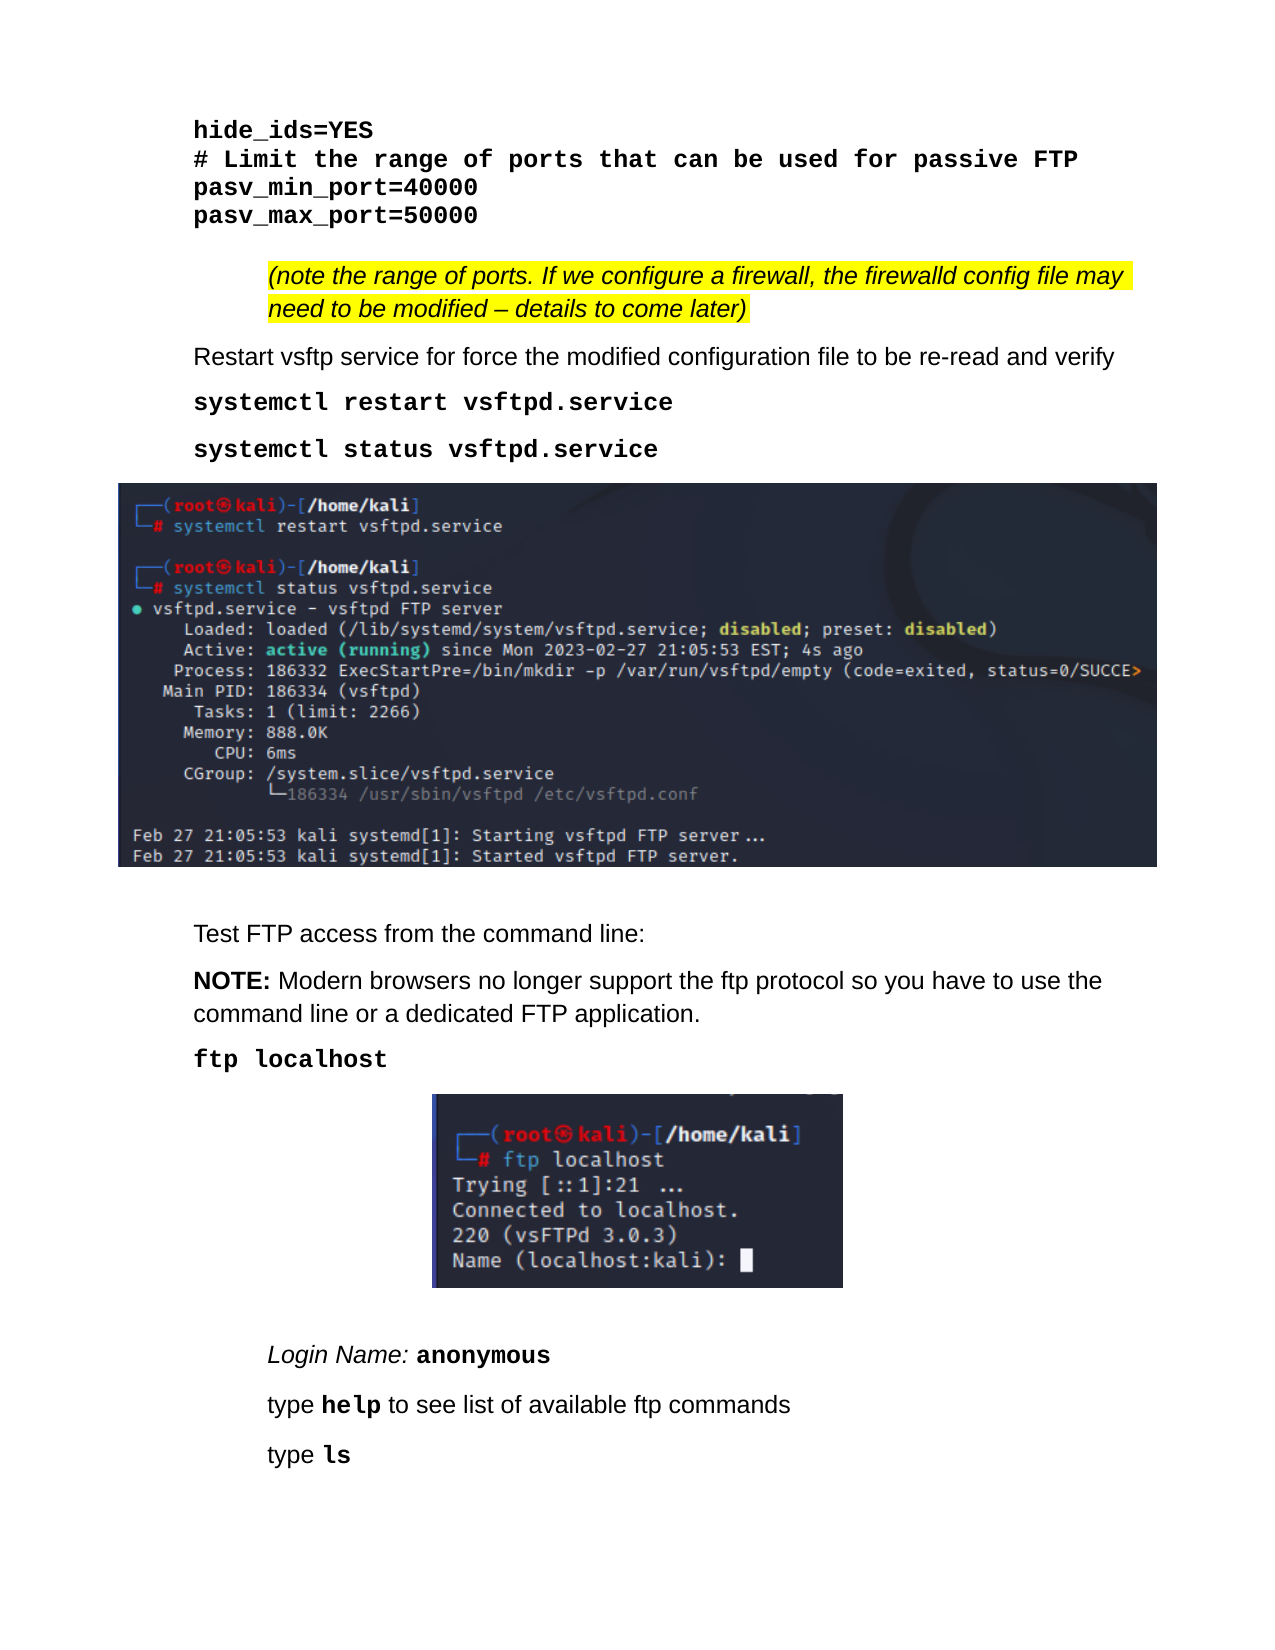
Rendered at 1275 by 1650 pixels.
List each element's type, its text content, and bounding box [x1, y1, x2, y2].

text type ls [193, 1440, 1157, 1471]
text systemctl status vsftpd.service [193, 436, 1157, 464]
text hide_ids=YES [193, 118, 1157, 146]
text # Limit the range of ports that can be used for passive FTP [193, 146, 1157, 175]
text systemctl restart vsftpd.service [193, 389, 1157, 417]
text NOTE: Modern browsers no longer support the ftp protocol so you have to use the command line or a dedicated FTP application. [193, 966, 1157, 1028]
picture [118, 483, 1157, 867]
text Restart vsftp service for force the modified configuration file to be re-read and verify [193, 342, 1157, 370]
picture [432, 1094, 843, 1288]
text type help to see list of available ftp commands [193, 1390, 1157, 1421]
text Test FTP access from the command line: [193, 919, 1157, 947]
text Login Name: anonymous [193, 1340, 1157, 1371]
text pasv_max_port=50000 [193, 203, 1157, 231]
text (note the range of ports. If we configure a firewall, the firewalld config file may need to be modified – details to come later) [268, 261, 1157, 323]
text ftp localhost [193, 1047, 1157, 1075]
text pasv_min_port=40000 [193, 175, 1157, 203]
